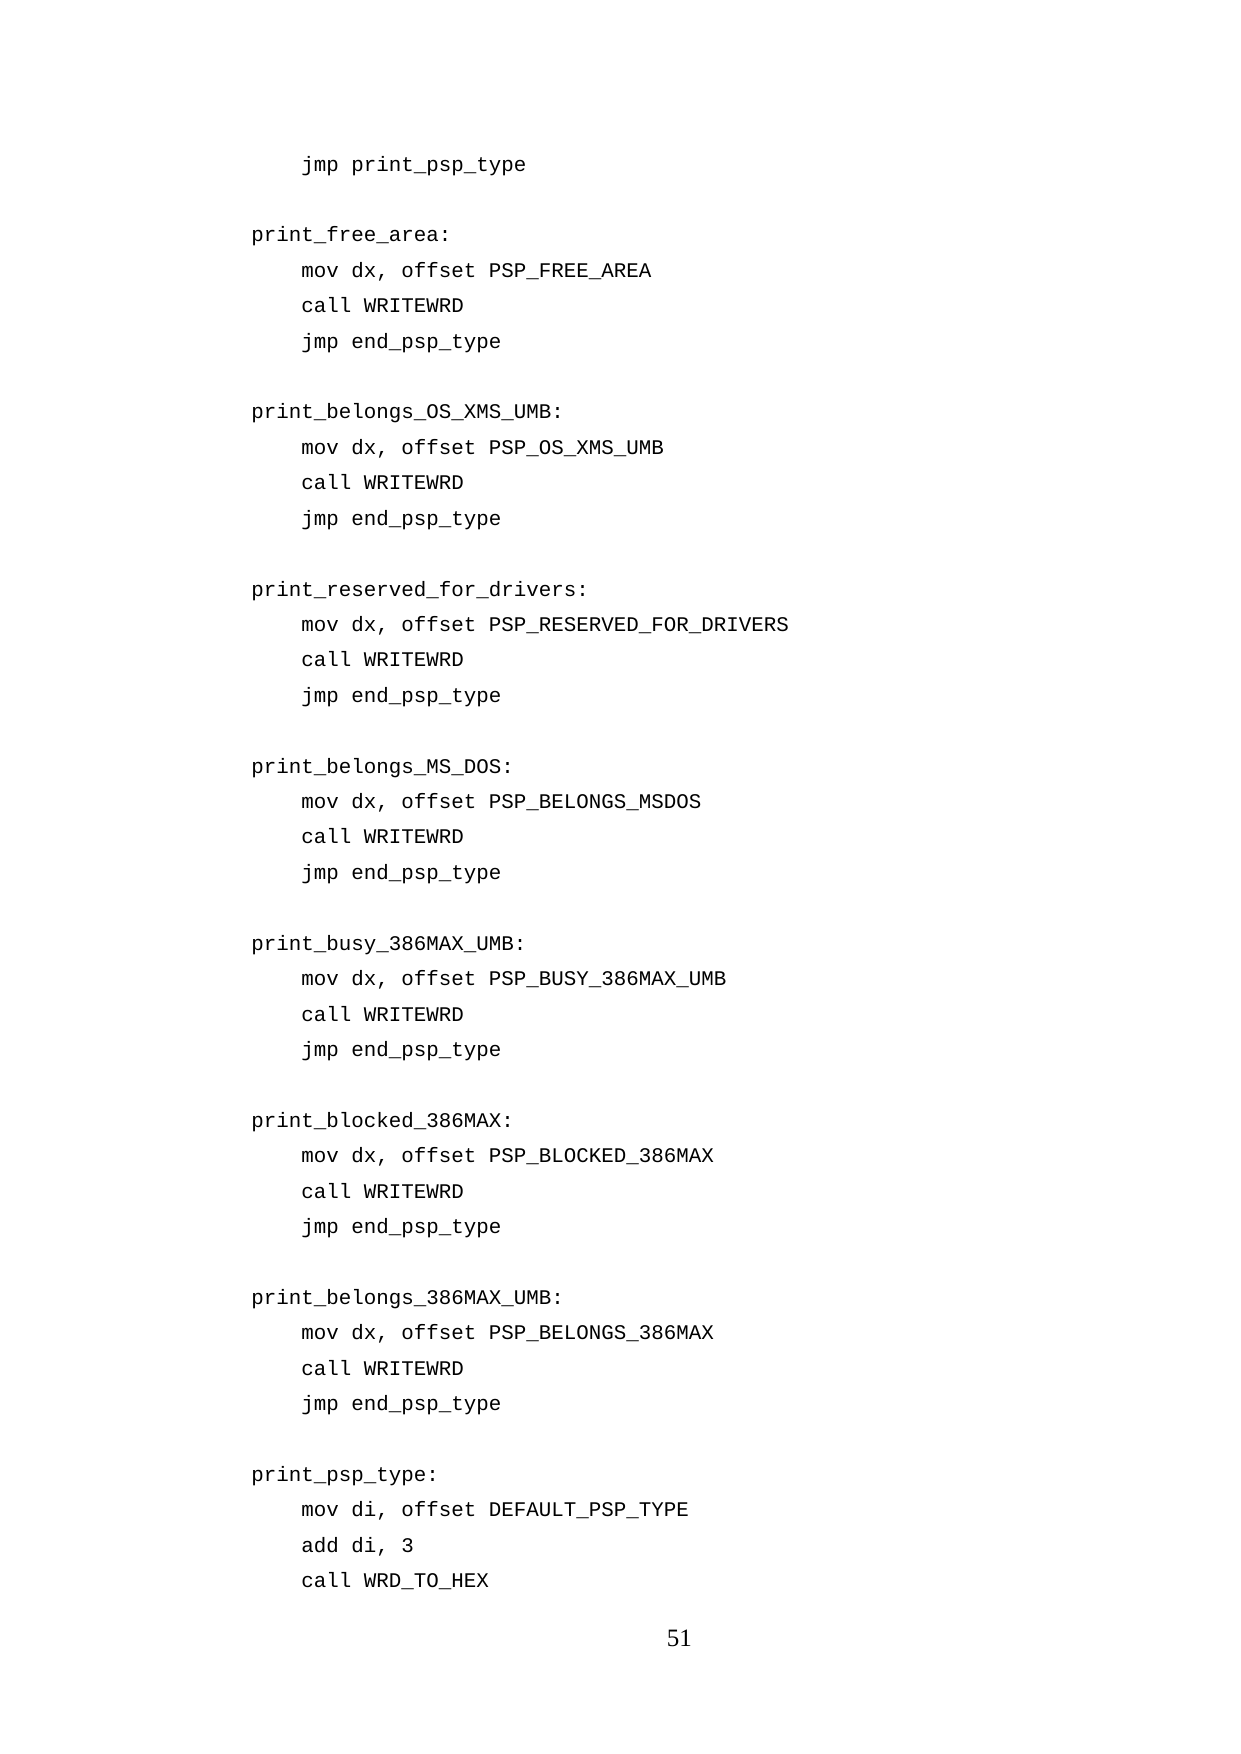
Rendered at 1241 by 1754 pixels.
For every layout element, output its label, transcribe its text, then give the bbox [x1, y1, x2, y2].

text print_blocked_386MAX: [177, 1110, 1181, 1133]
text call WRITEWRD [177, 649, 1181, 673]
text mov dx, offset PSP_BELONGS_386MAX [177, 1322, 1181, 1346]
text call WRITEWRD [177, 826, 1181, 850]
text print_busy_386MAX_UMB: [177, 933, 1181, 956]
text mov di, offset DEFAULT_PSP_TYPE [177, 1499, 1181, 1523]
text jmp end_psp_type [177, 862, 1181, 886]
text call WRITEWRD [177, 295, 1181, 319]
text jmp end_psp_type [177, 1216, 1181, 1240]
text mov dx, offset PSP_BELONGS_MSDOS [177, 791, 1181, 815]
text jmp end_psp_type [177, 331, 1181, 354]
text mov dx, offset PSP_BUSY_386MAX_UMB [177, 968, 1181, 992]
text call WRD_TO_HEX [177, 1570, 1181, 1594]
text mov dx, offset PSP_FREE_AREA [177, 260, 1181, 283]
text jmp end_psp_type [177, 508, 1181, 531]
text jmp print_psp_type [177, 153, 1181, 177]
text add di, 3 [177, 1535, 1181, 1558]
text mov dx, offset PSP_BLOCKED_386MAX [177, 1145, 1181, 1169]
text jmp end_psp_type [177, 1039, 1181, 1063]
text print_free_area: [177, 224, 1181, 248]
text mov dx, offset PSP_OS_XMS_UMB [177, 437, 1181, 461]
text call WRITEWRD [177, 1003, 1181, 1027]
text jmp end_psp_type [177, 685, 1181, 708]
text print_reserved_for_drivers: [177, 578, 1181, 602]
text jmp end_psp_type [177, 1393, 1181, 1417]
text mov dx, offset PSP_RESERVED_FOR_DRIVERS [177, 614, 1181, 638]
text print_psp_type: [177, 1464, 1181, 1488]
text call WRITEWRD [177, 472, 1181, 496]
text call WRITEWRD [177, 1181, 1181, 1204]
text call WRITEWRD [177, 1358, 1181, 1381]
text print_belongs_386MAX_UMB: [177, 1287, 1181, 1311]
text print_belongs_MS_DOS: [177, 756, 1181, 779]
text print_belongs_OS_XMS_UMB: [177, 401, 1181, 425]
